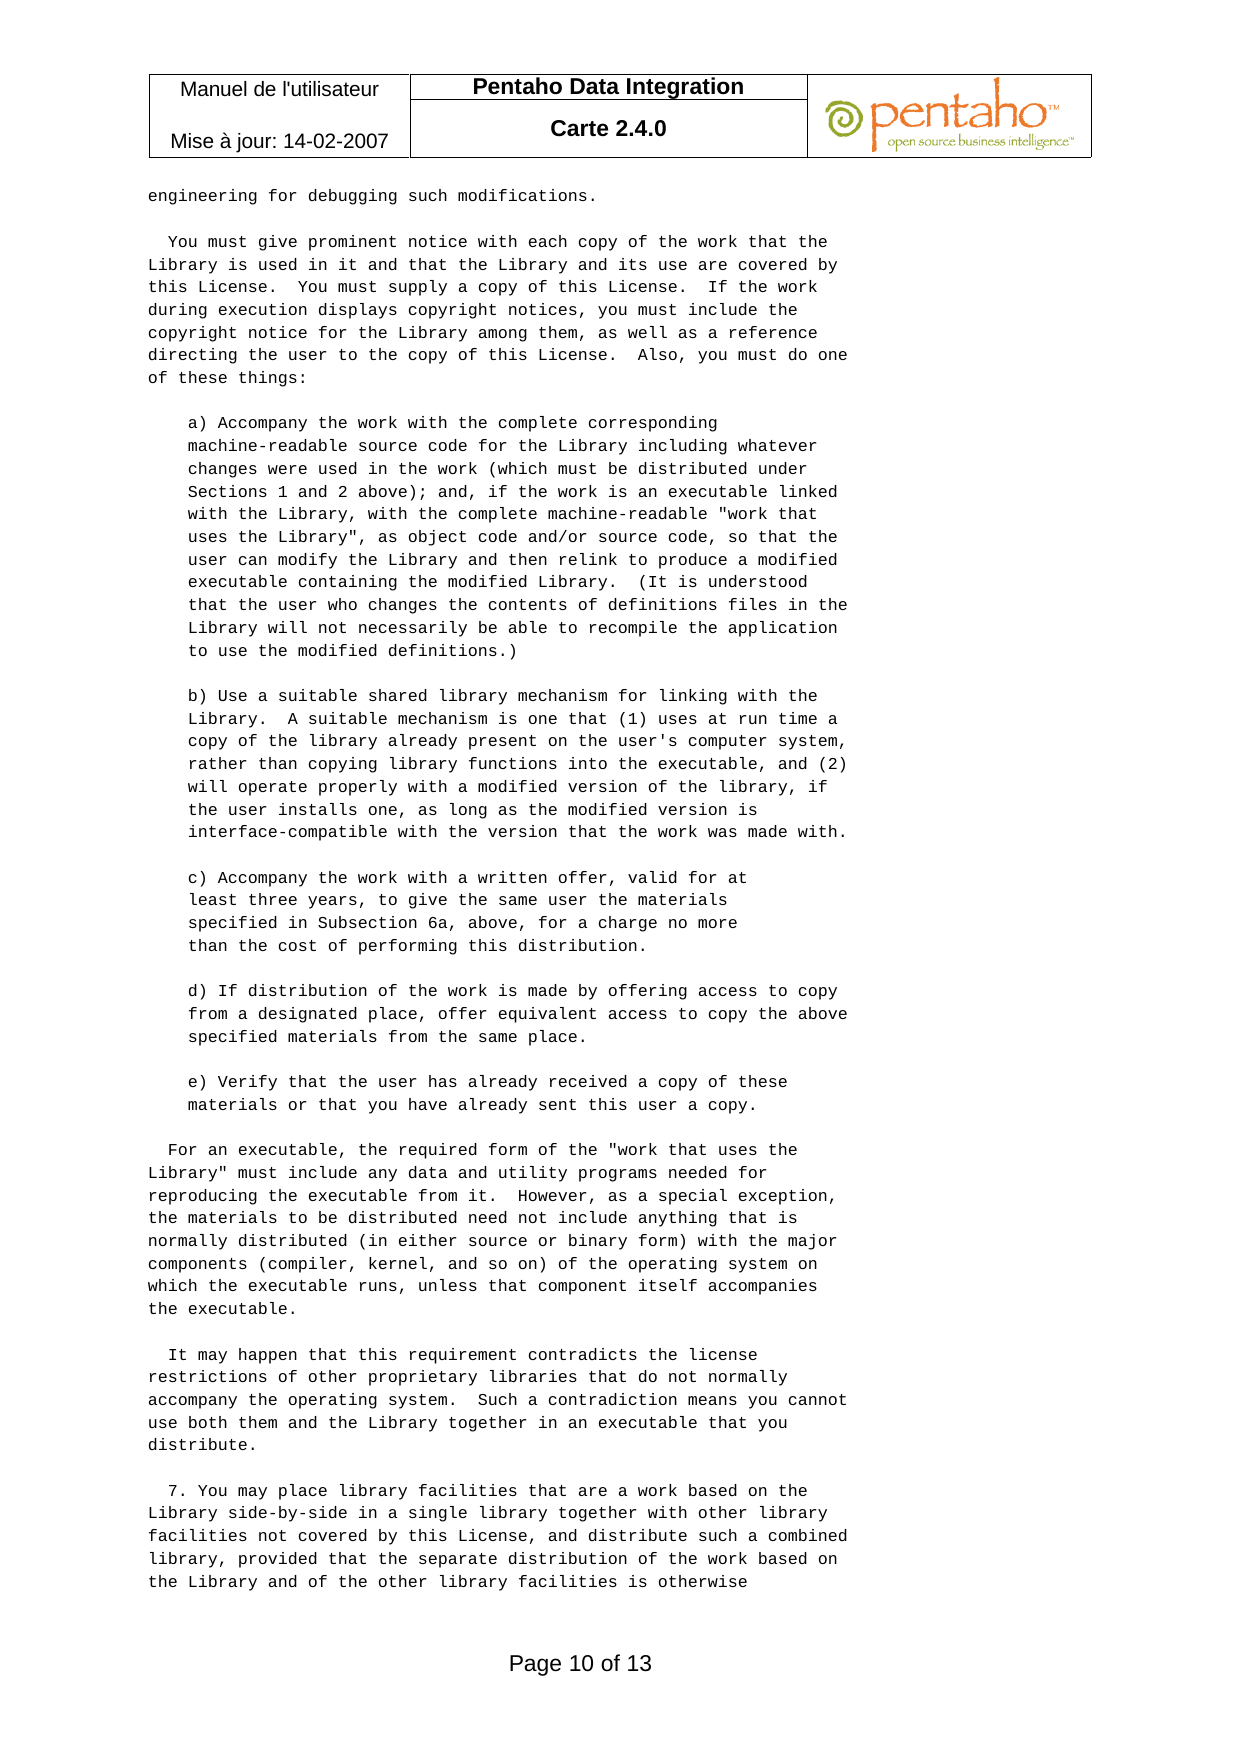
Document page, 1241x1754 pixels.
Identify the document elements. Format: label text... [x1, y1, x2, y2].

text engineering for debugging such modifications. You must give prominent notice with each copy of the work that the Library is used in it and that the Library and its use are covered by this License. You must supply a copy of this License. If the work during execution displays copyright notices, you must include the copyright notice for the Library among them, as well as a reference directing the user to the copy of this License. Also, you must do one of these things: a) Accompany the work with the complete corresponding machine-readable source code for the Library including whatever changes were used in the work (which must be distributed under Sections 1 and 2 above); and, if the work is an executable linked with the Library, with the complete machine-readable "work that uses the Library", as object code and/or source code, so that the user can modify the Library and then relink to produce a modified executable containing the modified Library. (It is understood that the user who changes the contents of definitions files in the Library will not necessarily be able to recompile the application to use the modified definitions.) b) Use a suitable shared library mechanism for linking with the Library. A suitable mechanism is one that (1) uses at run time a copy of the library already present on the user's computer system, rather than copying library functions into the executable, and (2) will operate properly with a modified version of the library, if the user installs one, as long as the modified version is interface-compatible with the version that the work was made with. c) Accompany the work with a written offer, valid for at least three years, to give the same user the materials specified in Subsection 6a, above, for a charge no more than the cost of performing this distribution. d) If distribution of the work is made by offering access to copy from a designated place, offer equivalent access to copy the above specified materials from the same place. e) Verify that the user has already received a copy of these materials or that you have already sent this user a copy. For an executable, the required form of the "work that uses the Library" must include any data and utility programs needed for reproducing the executable from it. However, as a special exception, the materials to be distributed need not include anything that is normally distributed (in either source or binary form) with the major components (compiler, kernel, and so on) of the operating system on which the executable runs, unless that component itself accompanies the executable. It may happen that this requirement contradicts the license restrictions of other proprietary libraries that do not normally accompany the operating system. Such a contradiction means you cannot use both them and the Library together in an executable that you distribute. 7. You may place library facilities that are a work based on the Library side-by-side in a single library together with other library facilities not covered by this License, and distribute such a combined library, provided that the separate distribution of the work based on the Library and of the other library facilities is otherwise [148, 188, 1092, 1592]
